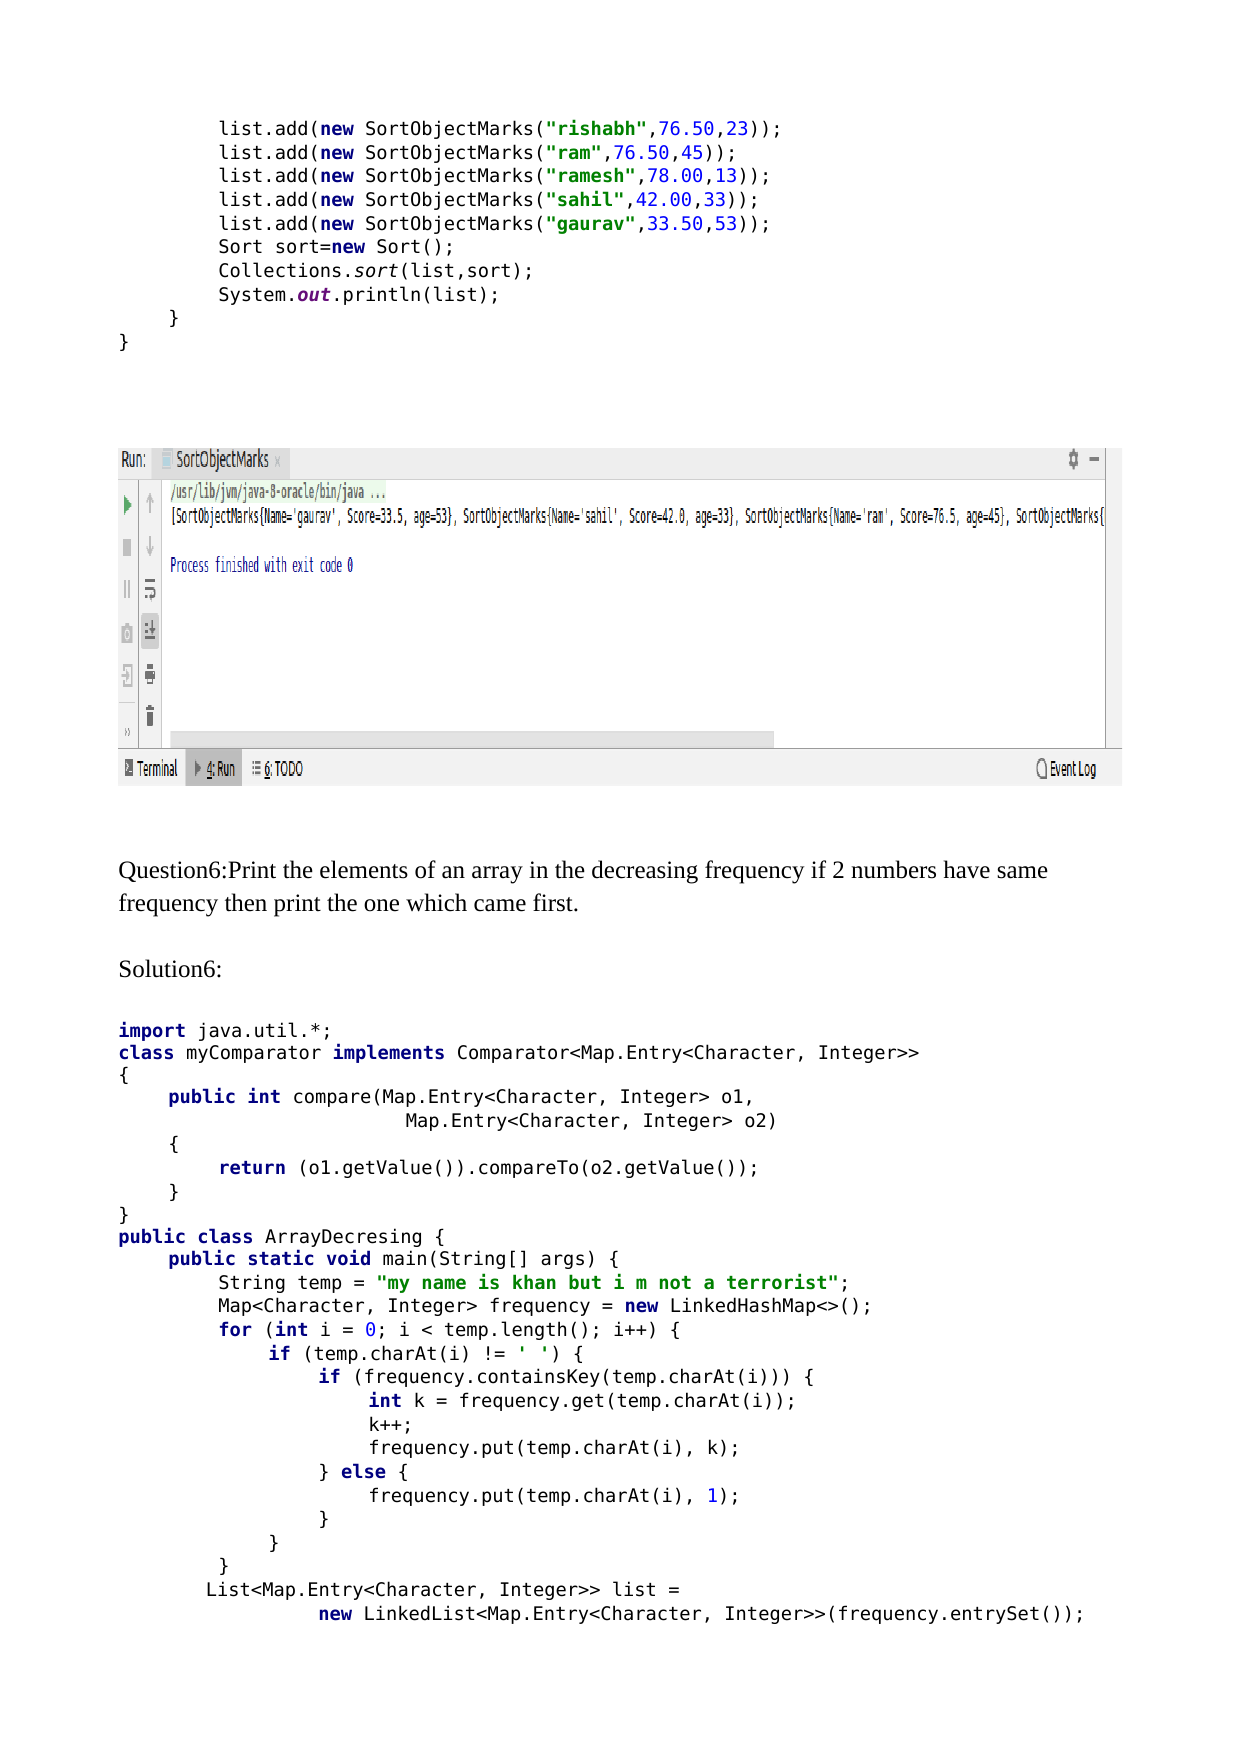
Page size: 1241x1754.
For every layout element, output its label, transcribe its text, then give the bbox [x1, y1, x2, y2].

text public static void main(String[] args) { [118, 1248, 1122, 1272]
text Collections.sort(list,sort); [118, 260, 1122, 284]
text List<Map.Entry<Character, Integer>> list = [118, 1579, 1122, 1603]
text Sort sort=new Sort(); [118, 236, 1122, 260]
text public int compare(Map.Entry<Character, Integer> o1, [118, 1086, 1122, 1110]
text } [118, 1532, 1122, 1556]
text { [118, 1133, 1122, 1157]
text new LinkedList<Map.Entry<Character, Integer>>(frequency.entrySet()); [118, 1603, 1122, 1626]
text String temp = "my name is khan but i m not a terrorist"; [118, 1272, 1122, 1295]
text for (int i = 0; i < temp.length(); i++) { [118, 1319, 1122, 1343]
text Map.Entry<Character, Integer> o2) [118, 1110, 1122, 1133]
text } [118, 1204, 1122, 1226]
text list.add(new SortObjectMarks("rishabh",76.50,23)); [118, 118, 1122, 142]
text int k = frequency.get(temp.charAt(i)); [118, 1390, 1122, 1414]
text class myComparator implements Comparator<Map.Entry<Character, Integer>> [118, 1042, 1122, 1064]
text frequency.put(temp.charAt(i), 1); [118, 1484, 1122, 1508]
text } else { [118, 1461, 1122, 1484]
text list.add(new SortObjectMarks("sahil",42.00,33)); [118, 189, 1122, 213]
picture [118, 448, 1123, 786]
text } [118, 331, 1122, 353]
text public class ArrayDecresing { [118, 1226, 1122, 1248]
text } [118, 1508, 1122, 1532]
text import java.util.*; [118, 1021, 1122, 1042]
text Map<Character, Integer> frequency = new LinkedHashMap<>(); [118, 1295, 1122, 1319]
text Solution6: [118, 954, 1122, 983]
text } [118, 1181, 1122, 1204]
text } [118, 1556, 1122, 1579]
text return (o1.getValue()).compareTo(o2.getValue()); [118, 1157, 1122, 1181]
text } [118, 307, 1122, 331]
text if (temp.charAt(i) != ' ') { [118, 1343, 1122, 1366]
text list.add(new SortObjectMarks("ramesh",78.00,13)); [118, 165, 1122, 189]
text System.out.println(list); [118, 284, 1122, 307]
text list.add(new SortObjectMarks("gaurav",33.50,53)); [118, 213, 1122, 236]
text list.add(new SortObjectMarks("ram",76.50,45)); [118, 142, 1122, 165]
text frequency.put(temp.charAt(i), k); [118, 1437, 1122, 1461]
text if (frequency.containsKey(temp.charAt(i))) { [118, 1366, 1122, 1390]
text Question6:Print the elements of an array in the decreasing frequency if 2 numbers have same frequency then print the one which came first. [118, 855, 1122, 917]
text { [118, 1064, 1122, 1086]
text k++; [118, 1414, 1122, 1437]
